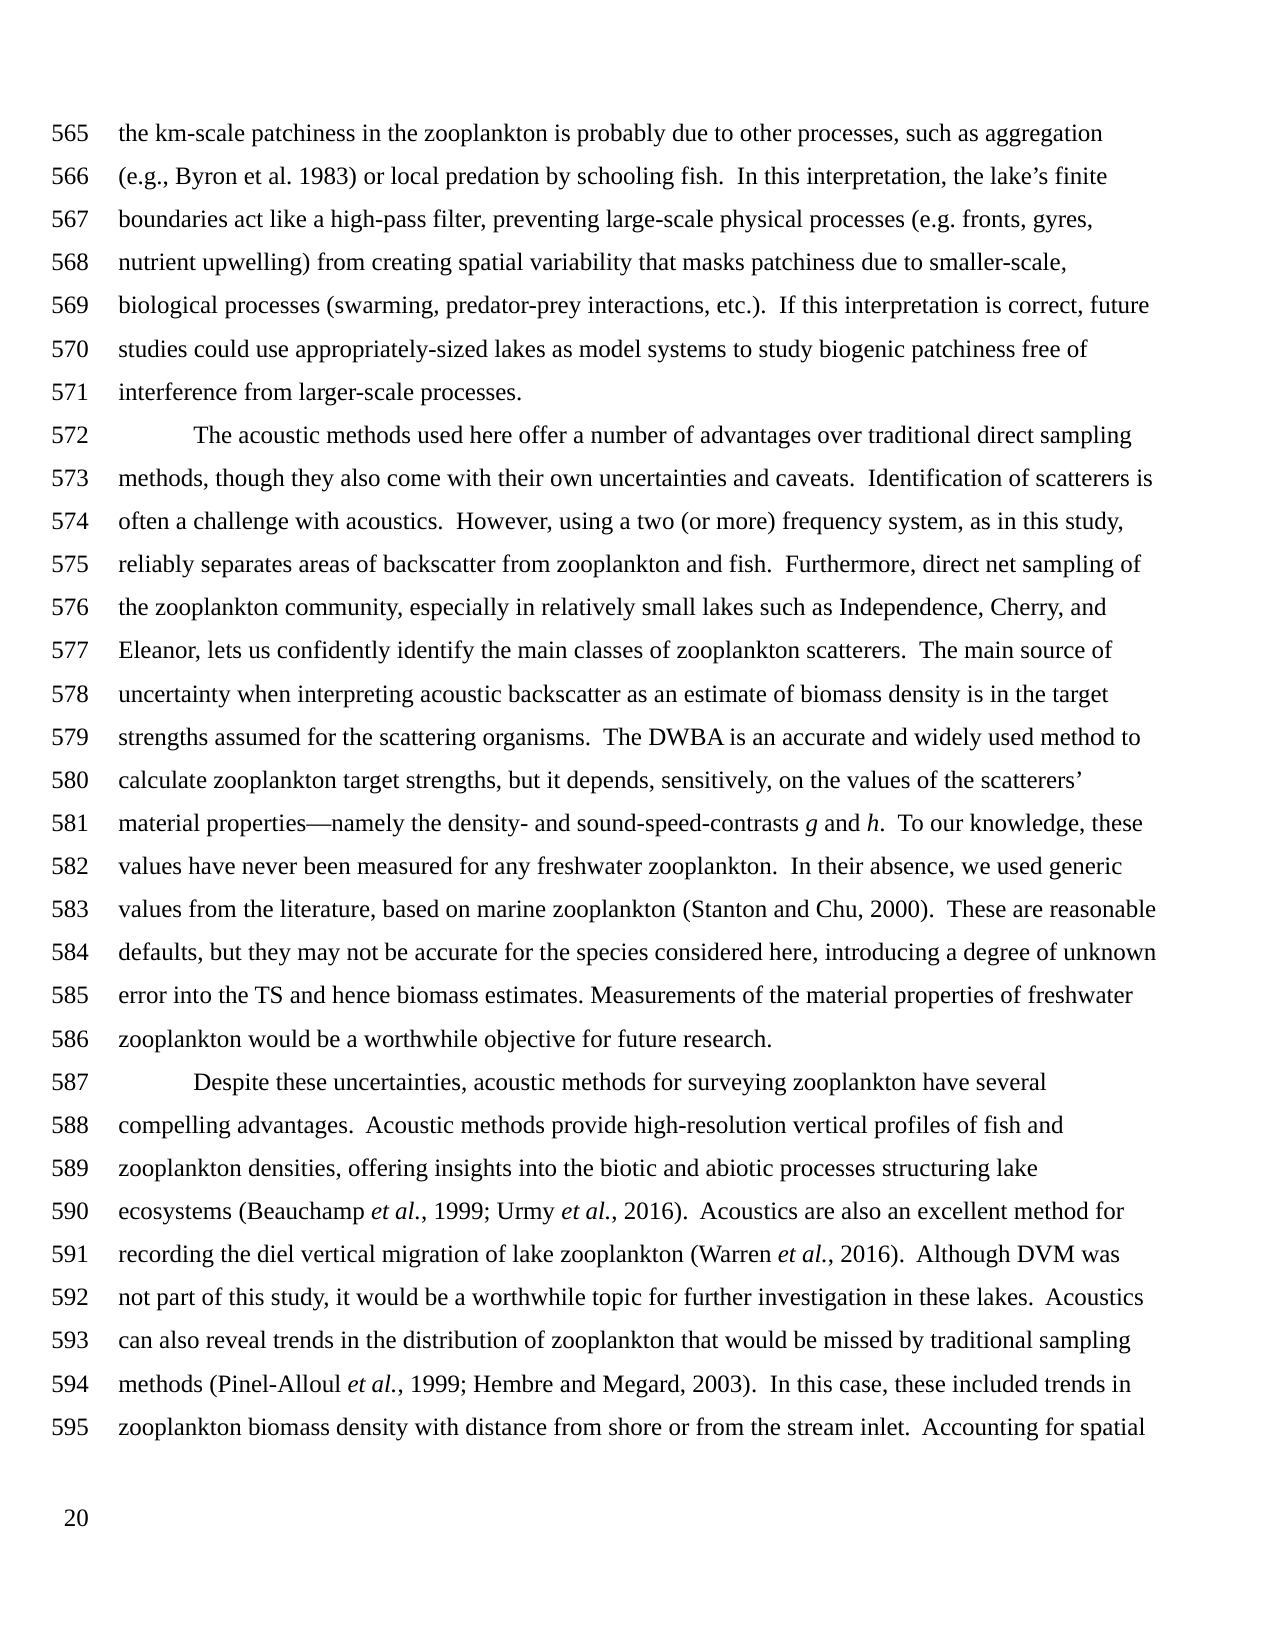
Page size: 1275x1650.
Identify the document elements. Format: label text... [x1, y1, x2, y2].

text the km-scale patchiness in the zooplankton is probably due to other processes, such as aggregation (e.g., Byron et al. 1983)⁠ or local predation by schooling fish. In this interpretation, the lake’s finite boundaries act like a high-pass filter, preventing large-scale physical processes (e.g. fronts, gyres, nutrient upwelling) from creating spatial variability that masks patchiness due to smaller-scale, biological processes (swarming, predator-prey interactions, etc.). If this interpretation is correct, future studies could use appropriately-sized lakes as model systems to study biogenic patchiness free of interference from larger-scale processes. [118, 118, 1157, 406]
text The acoustic methods used here offer a number of advantages over traditional direct sampling methods, though they also come with their own uncertainties and caveats. Identification of scatterers is often a challenge with acoustics. However, using a two (or more) frequency system, as in this study, reliably separates areas of backscatter from zooplankton and fish. Furthermore, direct net sampling of the zooplankton community, especially in relatively small lakes such as Independence, Cherry, and Eleanor, lets us confidently identify the main classes of zooplankton scatterers. The main source of uncertainty when interpreting acoustic backscatter as an estimate of biomass density is in the target strengths assumed for the scattering organisms. The DWBA is an accurate and widely used method to calculate zooplankton target strengths, but it depends, sensitively, on the values of the scatterers’ material properties—namely the density- and sound-speed-contrasts g and h. To our knowledge, these values have never been measured for any freshwater zooplankton. In their absence, we used generic values from the literature, based on marine zooplankton (Stanton and Chu, 2000)⁠. These are reasonable defaults, but they may not be accurate for the species considered here, introducing a degree of unknown error into the TS and hence biomass estimates. Measurements of the material properties of freshwater zooplankton would be a worthwhile objective for future research. [118, 420, 1157, 1052]
text Despite these uncertainties, acoustic methods for surveying zooplankton have several compelling advantages. Acoustic methods provide high-resolution vertical profiles of fish and zooplankton densities, offering insights into the biotic and abiotic processes structuring lake ecosystems (Beauchamp et al., 1999; Urmy et al., 2016)⁠. Acoustics are also an excellent method for recording the diel vertical migration of lake zooplankton (Warren et al., 2016)⁠. Although DVM was not part of this study, it would be a worthwhile topic for further investigation in these lakes. Acoustics can also reveal trends in the distribution of zooplankton that would be missed by traditional sampling methods (Pinel-Alloul et al., 1999; Hembre and Megard, 2003)⁠. In this case, these included trends in zooplankton biomass density with distance from shore or from the stream inlet. Accounting for spatial [118, 1067, 1157, 1441]
